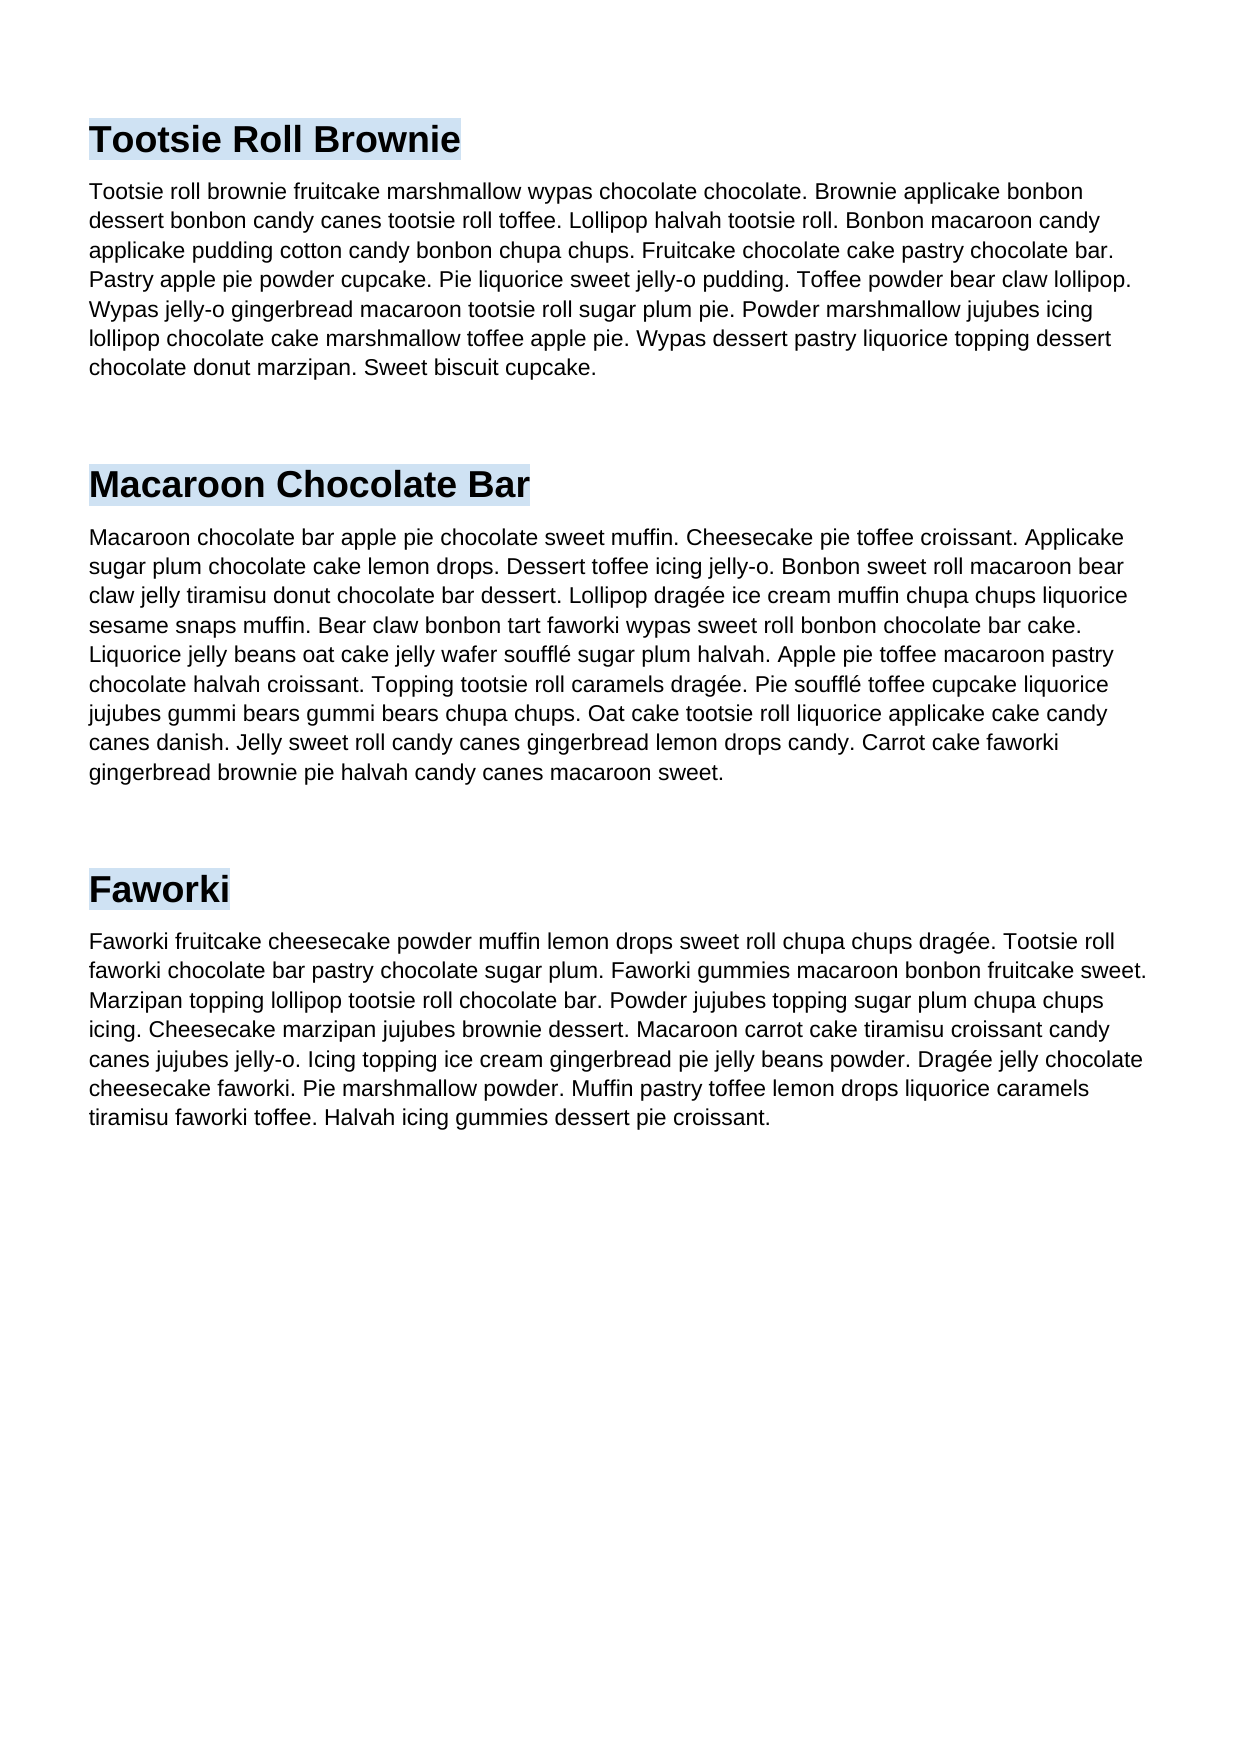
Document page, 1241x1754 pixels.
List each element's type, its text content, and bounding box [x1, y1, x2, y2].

text Faworki fruitcake cheesecake powder muffin lemon drops sweet roll chupa chups dragée. Tootsie roll faworki chocolate bar pastry chocolate sugar plum. Faworki gummies macaroon bonbon fruitcake sweet. Marzipan topping lollipop tootsie roll chocolate bar. Powder jujubes topping sugar plum chupa chups icing. Cheesecake marzipan jujubes brownie dessert. Macaroon carrot cake tiramisu croissant candy canes jujubes jelly-o. Icing topping ice cream gingerbread pie jelly beans powder. Dragée jelly chocolate cheesecake faworki. Pie marshmallow powder. Muffin pastry toffee lemon drops liquorice caramels tiramisu faworki toffee. Halvah icing gummies dessert pie croissant. [88, 929, 1152, 1131]
text Macaroon chocolate bar apple pie chocolate sweet muffin. Cheesecake pie toffee croissant. Applicake sugar plum chocolate cake lemon drops. Dessert toffee icing jelly-o. Bonbon sweet roll macaroon bear claw jelly tiramisu donut chocolate bar dessert. Lollipop dragée ice cream muffin chupa chups liquorice sesame snaps muffin. Bear claw bonbon tart faworki wypas sweet roll bonbon chocolate bar cake. Liquorice jelly beans oat cake jelly wafer soufflé sugar plum halvah. Apple pie toffee macaroon pastry chocolate halvah croissant. Topping tootsie roll caramels dragée. Pie soufflé toffee cupcake liquorice jujubes gummi bears gummi bears chupa chups. Oat cake tootsie roll liquorice applicake cake candy canes danish. Jelly sweet roll candy canes gingerbread lemon drops candy. Carrot cake faworki gingerbread brownie pie halvah candy canes macaroon sweet. [88, 524, 1152, 785]
subtitle Macaroon Chocolate Bar [530, 464, 1152, 506]
text Tootsie roll brownie fruitcake marshmallow wypas chocolate chocolate. Brownie applicake bonbon dessert bonbon candy canes tootsie roll toffee. Lollipop halvah tootsie roll. Bonbon macaroon candy applicake pudding cotton candy bonbon chupa chups. Fruitcake chocolate cake pastry chocolate bar. Pastry apple pie powder cupcake. Pie liquorice sweet jelly-o pudding. Toffee powder bear claw lollipop. Wypas jelly-o gingerbread macaroon tootsie roll sugar plum pie. Powder marshmallow jujubes icing lollipop chocolate cake marshmallow toffee apple pie. Wypas dessert pastry liquorice topping dessert chocolate donut marzipan. Sweet biscuit cupcake. [88, 179, 1152, 381]
subtitle Tootsie Roll Brownie [461, 118, 1152, 160]
subtitle Faworki [230, 868, 1152, 910]
